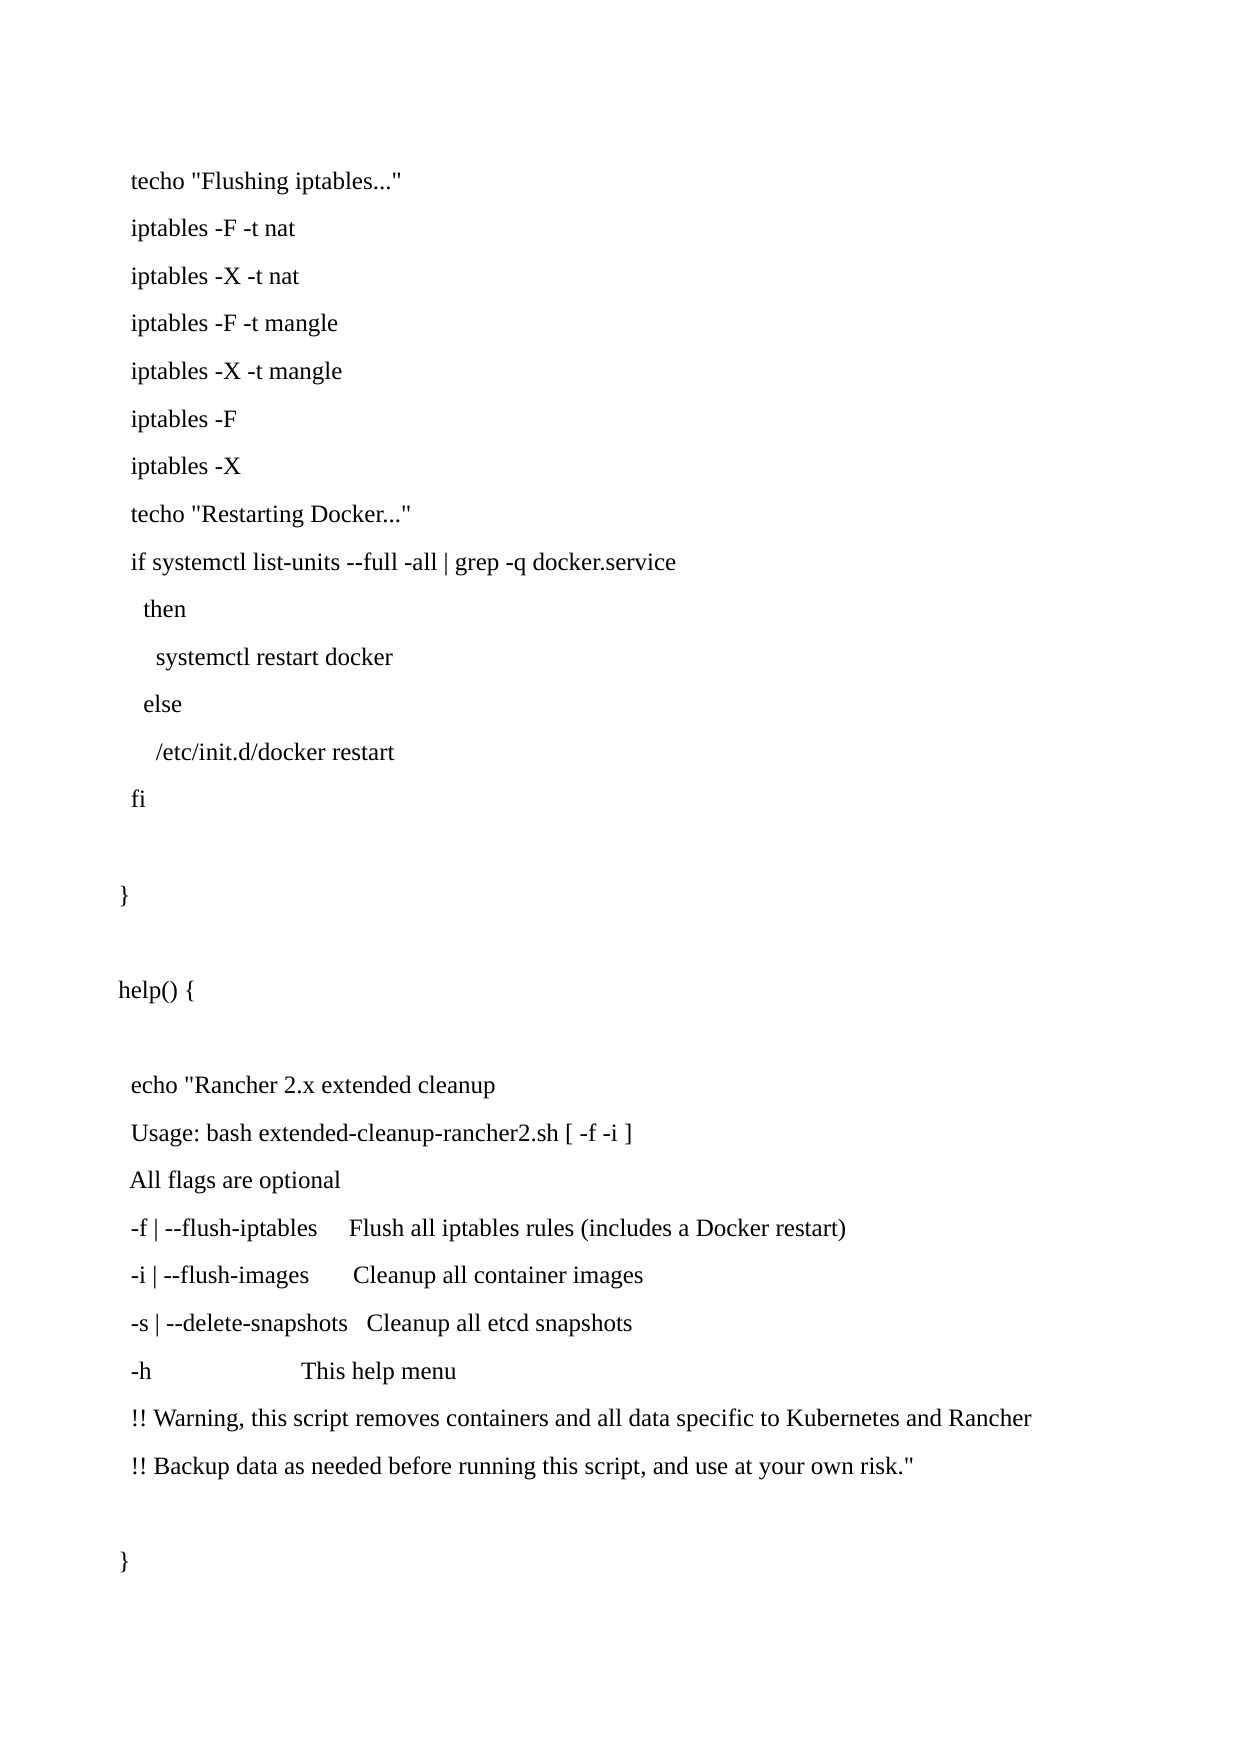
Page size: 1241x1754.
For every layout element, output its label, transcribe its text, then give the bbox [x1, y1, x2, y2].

text techo "Flushing iptables..." [118, 166, 1122, 194]
text !! Warning, this script removes containers and all data specific to Kubernetes and Rancher [118, 1403, 1122, 1432]
text iptables -X -t mangle [118, 356, 1122, 385]
text } [118, 880, 1122, 908]
text else [118, 689, 1122, 718]
text -s | --delete-snapshots Cleanup all etcd snapshots [118, 1308, 1122, 1337]
text /etc/init.d/docker restart [118, 737, 1122, 766]
text techo "Restarting Docker..." [118, 499, 1122, 528]
text fi [118, 784, 1122, 813]
text iptables -F -t mangle [118, 308, 1122, 337]
text } [118, 1546, 1122, 1575]
text then [118, 594, 1122, 623]
text echo "Rancher 2.x extended cleanup [118, 1070, 1122, 1099]
text -i | --flush-images Cleanup all container images [118, 1261, 1122, 1289]
text -h This help menu [118, 1356, 1122, 1384]
text All flags are optional [118, 1165, 1122, 1194]
text systemctl restart docker [118, 642, 1122, 671]
text iptables -F -t nat [118, 213, 1122, 242]
text iptables -X [118, 451, 1122, 480]
text Usage: bash extended-cleanup-rancher2.sh [ -f -i ] [118, 1118, 1122, 1147]
text !! Backup data as needed before running this script, and use at your own risk." [118, 1451, 1122, 1480]
text iptables -X -t nat [118, 261, 1122, 290]
text iptables -F [118, 404, 1122, 432]
text help() { [118, 975, 1122, 1004]
text -f | --flush-iptables Flush all iptables rules (includes a Docker restart) [118, 1213, 1122, 1242]
text if systemctl list-units --full -all | grep -q docker.service [118, 547, 1122, 575]
